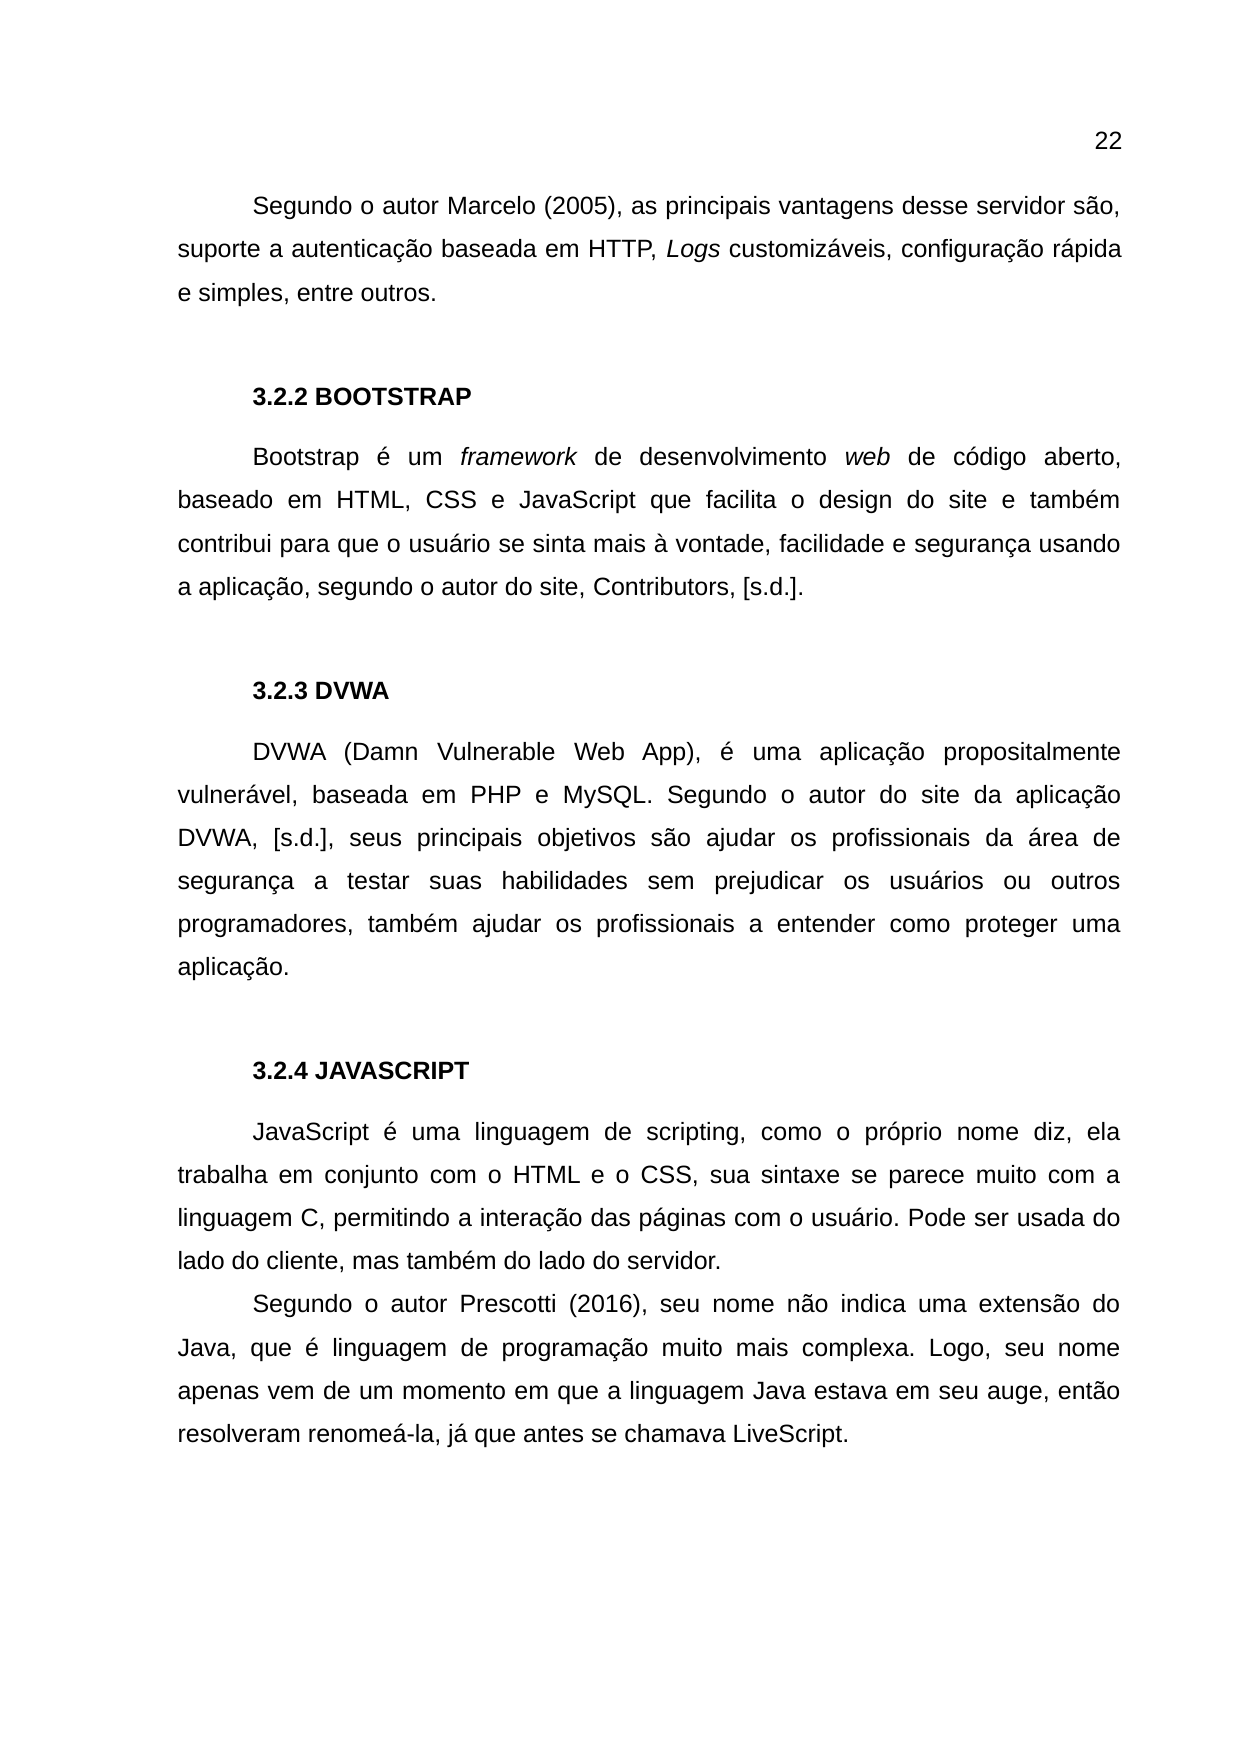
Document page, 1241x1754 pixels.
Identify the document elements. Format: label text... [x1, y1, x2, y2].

text Segundo o autor Prescotti (2016), seu nome não indica uma extensão do Java, que é linguagem de programação muito mais complexa. Logo, seu nome apenas vem de um momento em que a linguagem Java estava em seu auge, então resolveram renomeá-la, já que antes se chamava LiveScript. [177, 1289, 1122, 1447]
subtitle 3.2.2 BOOTSTRAP [177, 381, 1122, 410]
subtitle 3.2.4 JAVASCRIPT [177, 1056, 1122, 1085]
text DVWA (Damn Vulnerable Web App), é uma aplicação propositalmente vulnerável, baseada em PHP e MySQL. Segundo o autor do site da aplicação DVWA, [s.d.], seus principais objetivos são ajudar os profissionais da área de segurança a testar suas habilidades sem prejudicar os usuários ou outros programadores, também ajudar os profissionais a entender como proteger uma aplicação. [177, 736, 1122, 981]
text JavaScript é uma linguagem de scripting, como o próprio nome diz, ela trabalha em conjunto com o HTML e o CSS, sua sintaxe se parece muito com a linguagem C, permitindo a interação das páginas com o usuário. Pode ser usada do lado do cliente, mas também do lado do servidor. [177, 1117, 1122, 1275]
subtitle 3.2.3 DVWA [177, 676, 1122, 704]
text Bootstrap é um framework de desenvolvimento web de código aberto, baseado em HTML, CSS e JavaScript que facilita o design do site e também contribui para que o usuário se sinta mais à vontade, facilidade e segurança usando a aplicação, segundo o autor do site, Contributors, [s.d.]. [177, 442, 1122, 600]
text Segundo o autor Marcelo (2005), as principais vantagens desse servidor são, suporte a autenticação baseada em HTTP, Logs customizáveis, configuração rápida e simples, entre outros. [177, 191, 1122, 306]
